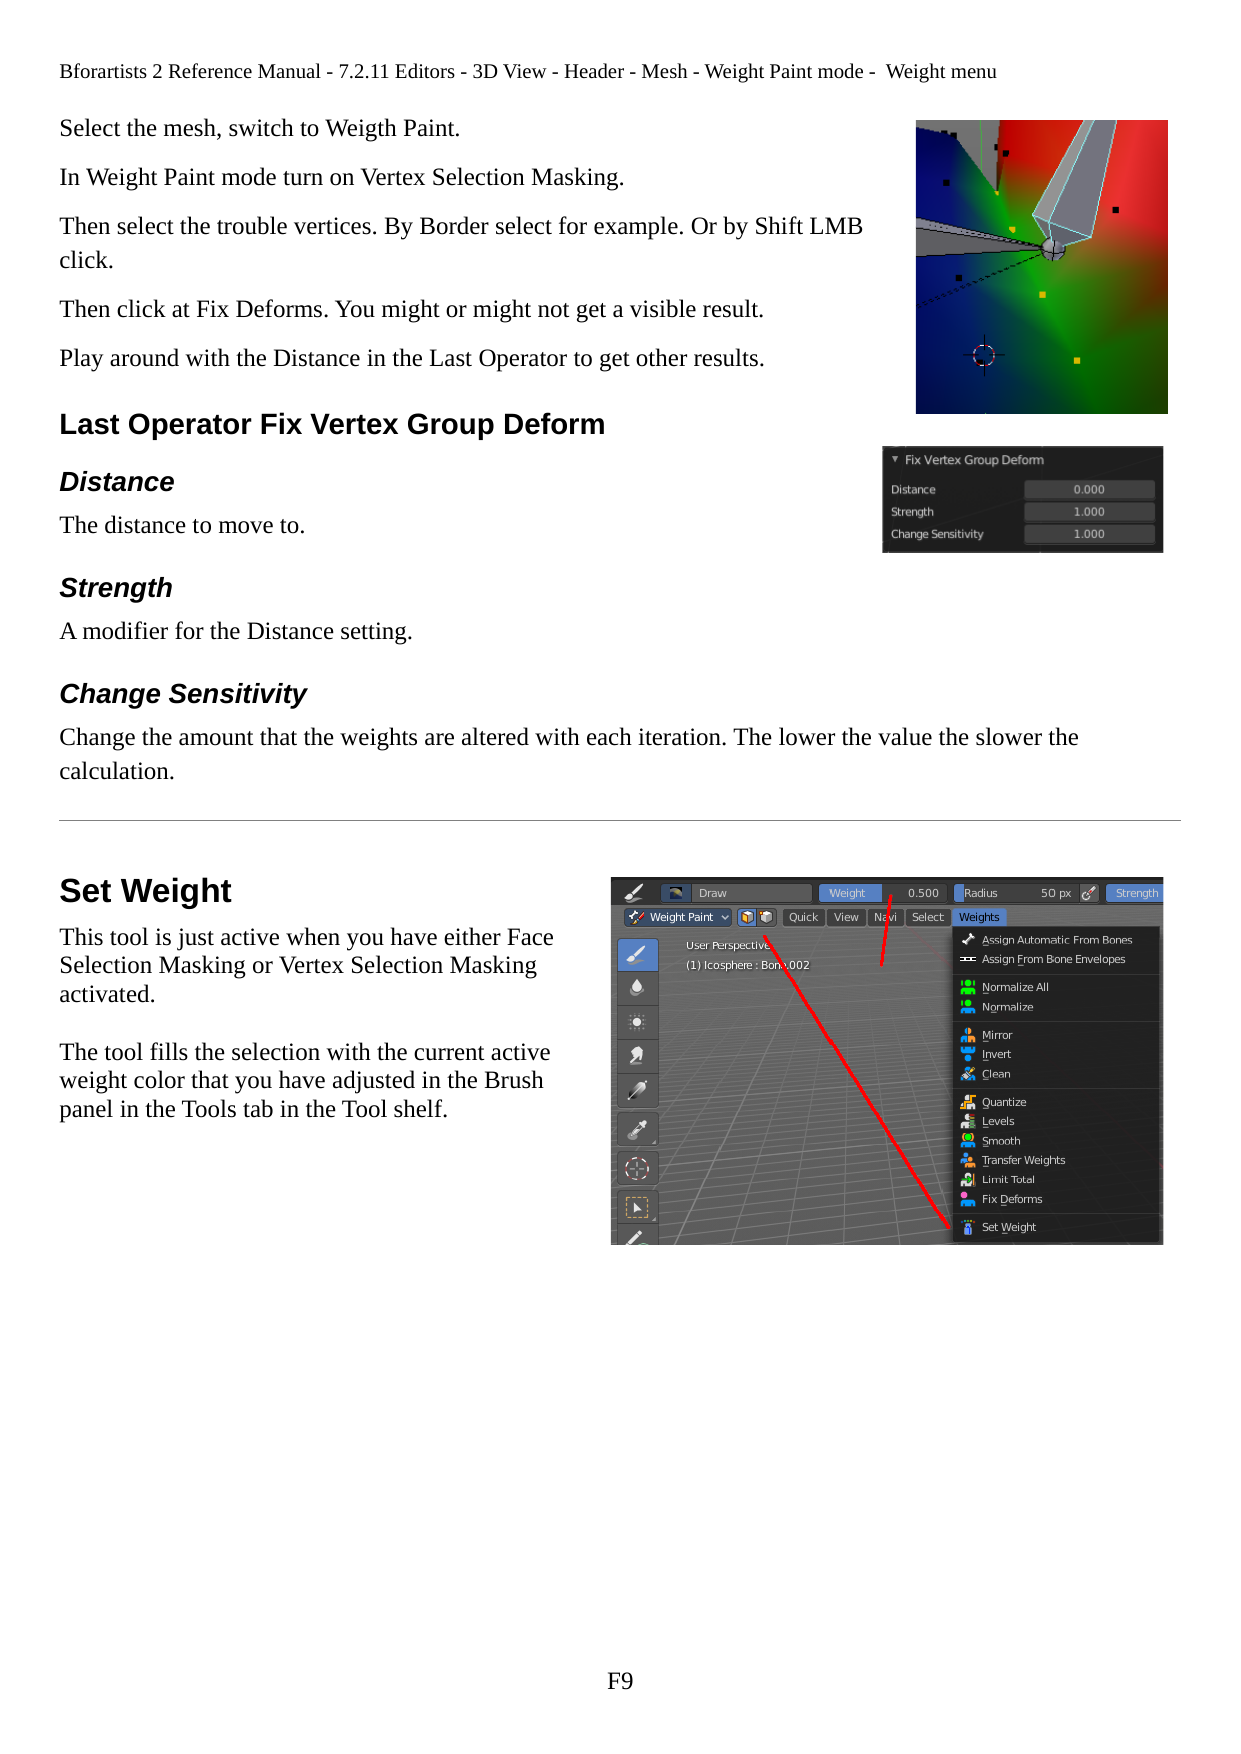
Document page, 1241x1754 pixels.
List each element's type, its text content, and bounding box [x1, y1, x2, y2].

picture [915, 120, 1168, 414]
text Select the mesh, switch to Weigth Paint. [59, 113, 1181, 141]
text [1164, 510, 1181, 539]
text Change the amount that the weights are altered with each iteration. The lower the value the slower the calculation. [59, 722, 1181, 785]
picture [610, 877, 1164, 1245]
picture [882, 446, 1164, 553]
text The distance to move to. [59, 510, 882, 539]
text A modifier for the Distance setting. [59, 616, 1181, 645]
subtitle Last Operator Fix Vertex Group Deform [59, 407, 1181, 441]
text This tool is just active when you have either Face Selection Masking or Vertex Selection Masking activated. [59, 922, 610, 1008]
subtitle Distance [59, 466, 882, 498]
text Then click at Fix Deforms. You might or might not get a visible result. [59, 294, 915, 323]
text Play around with the Distance in the Last Operator to get other results. [59, 343, 915, 372]
subtitle Strength [59, 572, 1181, 603]
subtitle Change Sensitivity [59, 678, 1181, 709]
text In Weight Paint mode turn on Vertex Selection Masking. [59, 162, 915, 190]
text Then select the trouble vertices. By Border select for example. Or by Shift LMB click. [59, 211, 915, 274]
subtitle [1164, 466, 1181, 498]
subtitle Set Weight [59, 871, 1181, 909]
text The tool fills the selection with the current active weight color that you have adjusted in the Brush panel in the Tools tab in the Tool shelf. [59, 1037, 610, 1123]
